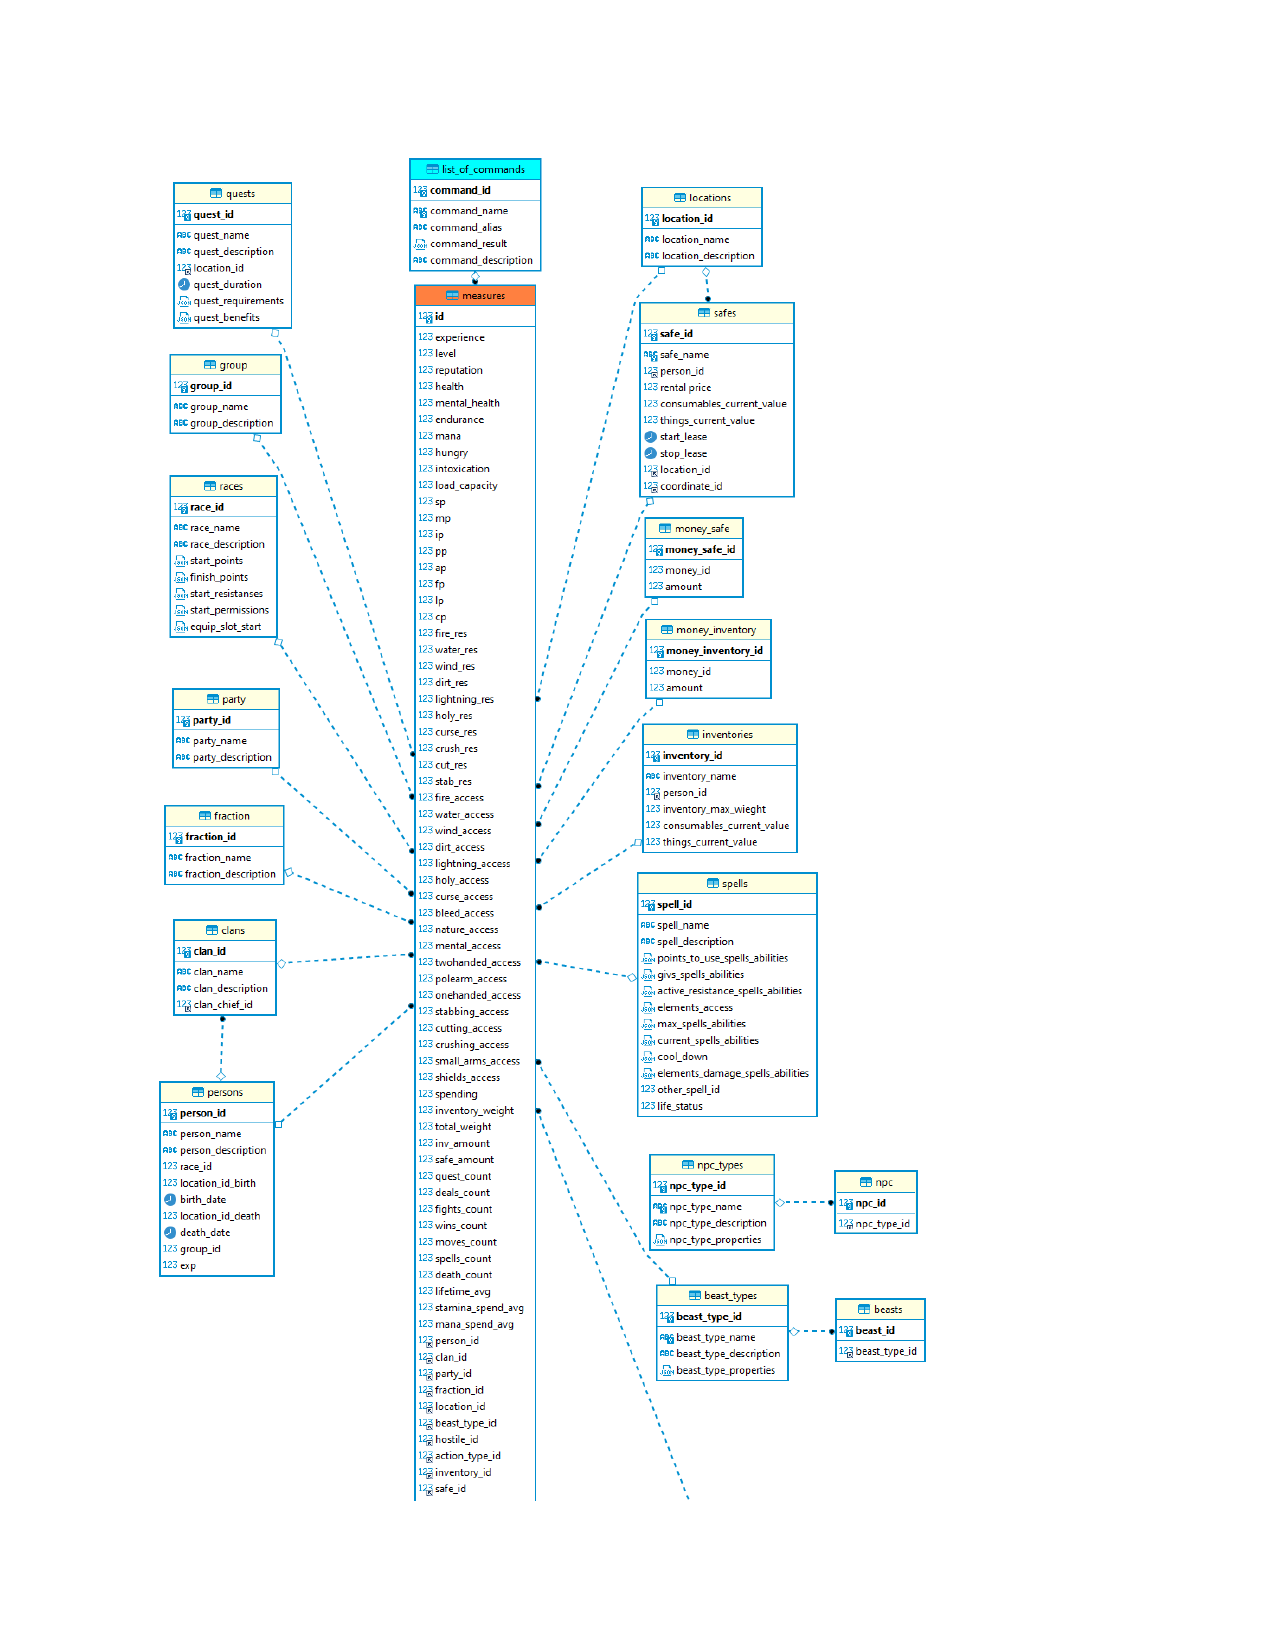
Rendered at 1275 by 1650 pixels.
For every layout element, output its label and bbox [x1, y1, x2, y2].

picture [417, 287, 534, 304]
picture [150, 150, 934, 1501]
picture [417, 307, 534, 325]
picture [417, 328, 534, 1501]
